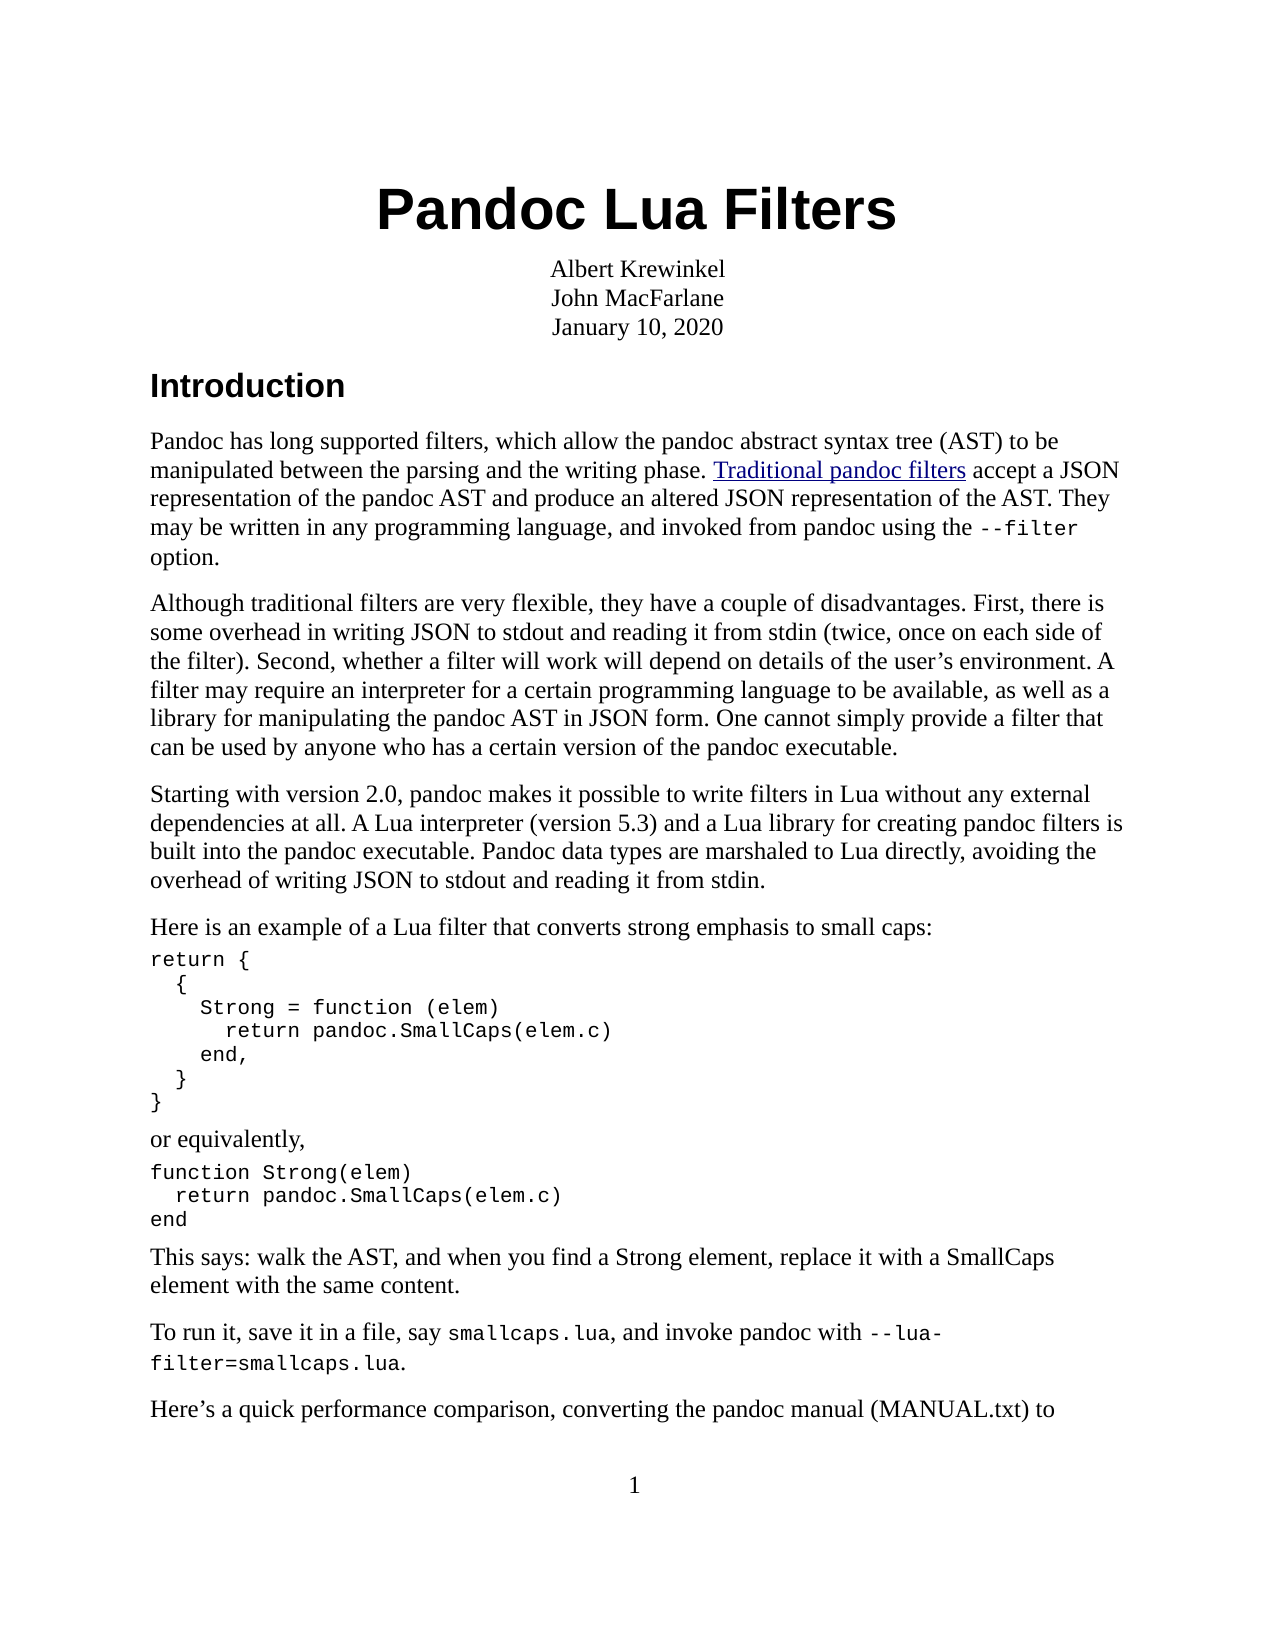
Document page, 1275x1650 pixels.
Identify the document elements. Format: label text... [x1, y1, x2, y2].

text Strong = function (elem) [150, 997, 1125, 1020]
text Here’s a quick performance comparison, converting the pandoc manual (MANUAL.txt) to [150, 1394, 1125, 1423]
text John MacFarlane [150, 283, 1125, 312]
text January 10, 2020 [150, 312, 1125, 341]
text { [150, 973, 1125, 997]
text } [150, 1068, 1125, 1091]
text return { [150, 949, 1125, 973]
text } [150, 1091, 1125, 1115]
text end [150, 1209, 1125, 1233]
text Starting with version 2.0, pandoc makes it possible to write filters in Lua without any external dependencies at all. A Lua interpreter (version 5.3) and a Lua library for creating pandoc filters is built into the pandoc executable. Pandoc data types are marshaled to Lua directly, avoiding the overhead of writing JSON to stdout and reading it from stdin. [150, 779, 1125, 894]
title Pandoc Lua Filters [150, 175, 1125, 242]
text Here is an example of a Lua filter that converts strong emphasis to small caps: [150, 912, 1125, 941]
text Albert Krewinkel [150, 254, 1125, 283]
text Pandoc has long supported filters, which allow the pandoc abstract syntax tree (AST) to be manipulated between the parsing and the writing phase. Traditional pandoc filters accept a JSON representation of the pandoc AST and produce an altered JSON representation of the AST. They may be written in any programming language, and invoked from pandoc using the --filter option. [150, 426, 1125, 571]
text or equivalently, [150, 1124, 1125, 1153]
text end, [150, 1044, 1125, 1068]
text Although traditional filters are very flexible, they have a couple of disadvantages. First, there is some overhead in writing JSON to stdout and reading it from stdin (twice, once on each side of the filter). Second, whether a filter will work will depend on details of the user’s environment. A filter may require an interpreter for a certain programming language to be available, as well as a library for manipulating the pandoc AST in JSON form. One cannot simply provide a filter that can be used by anyone who has a certain version of the pandoc executable. [150, 588, 1125, 761]
text return pandoc.SmallCaps(elem.c) [150, 1185, 1125, 1209]
text This says: walk the AST, and when you find a Strong element, replace it with a SmallCaps element with the same content. [150, 1242, 1125, 1299]
text return pandoc.SmallCaps(elem.c) [150, 1020, 1125, 1044]
text To run it, save it in a file, say smallcaps.lua, and invoke pandoc with --lua-filter=smallcaps.lua. [150, 1317, 1125, 1376]
text function Strong(elem) [150, 1162, 1125, 1185]
subtitle Introduction [150, 366, 1125, 404]
